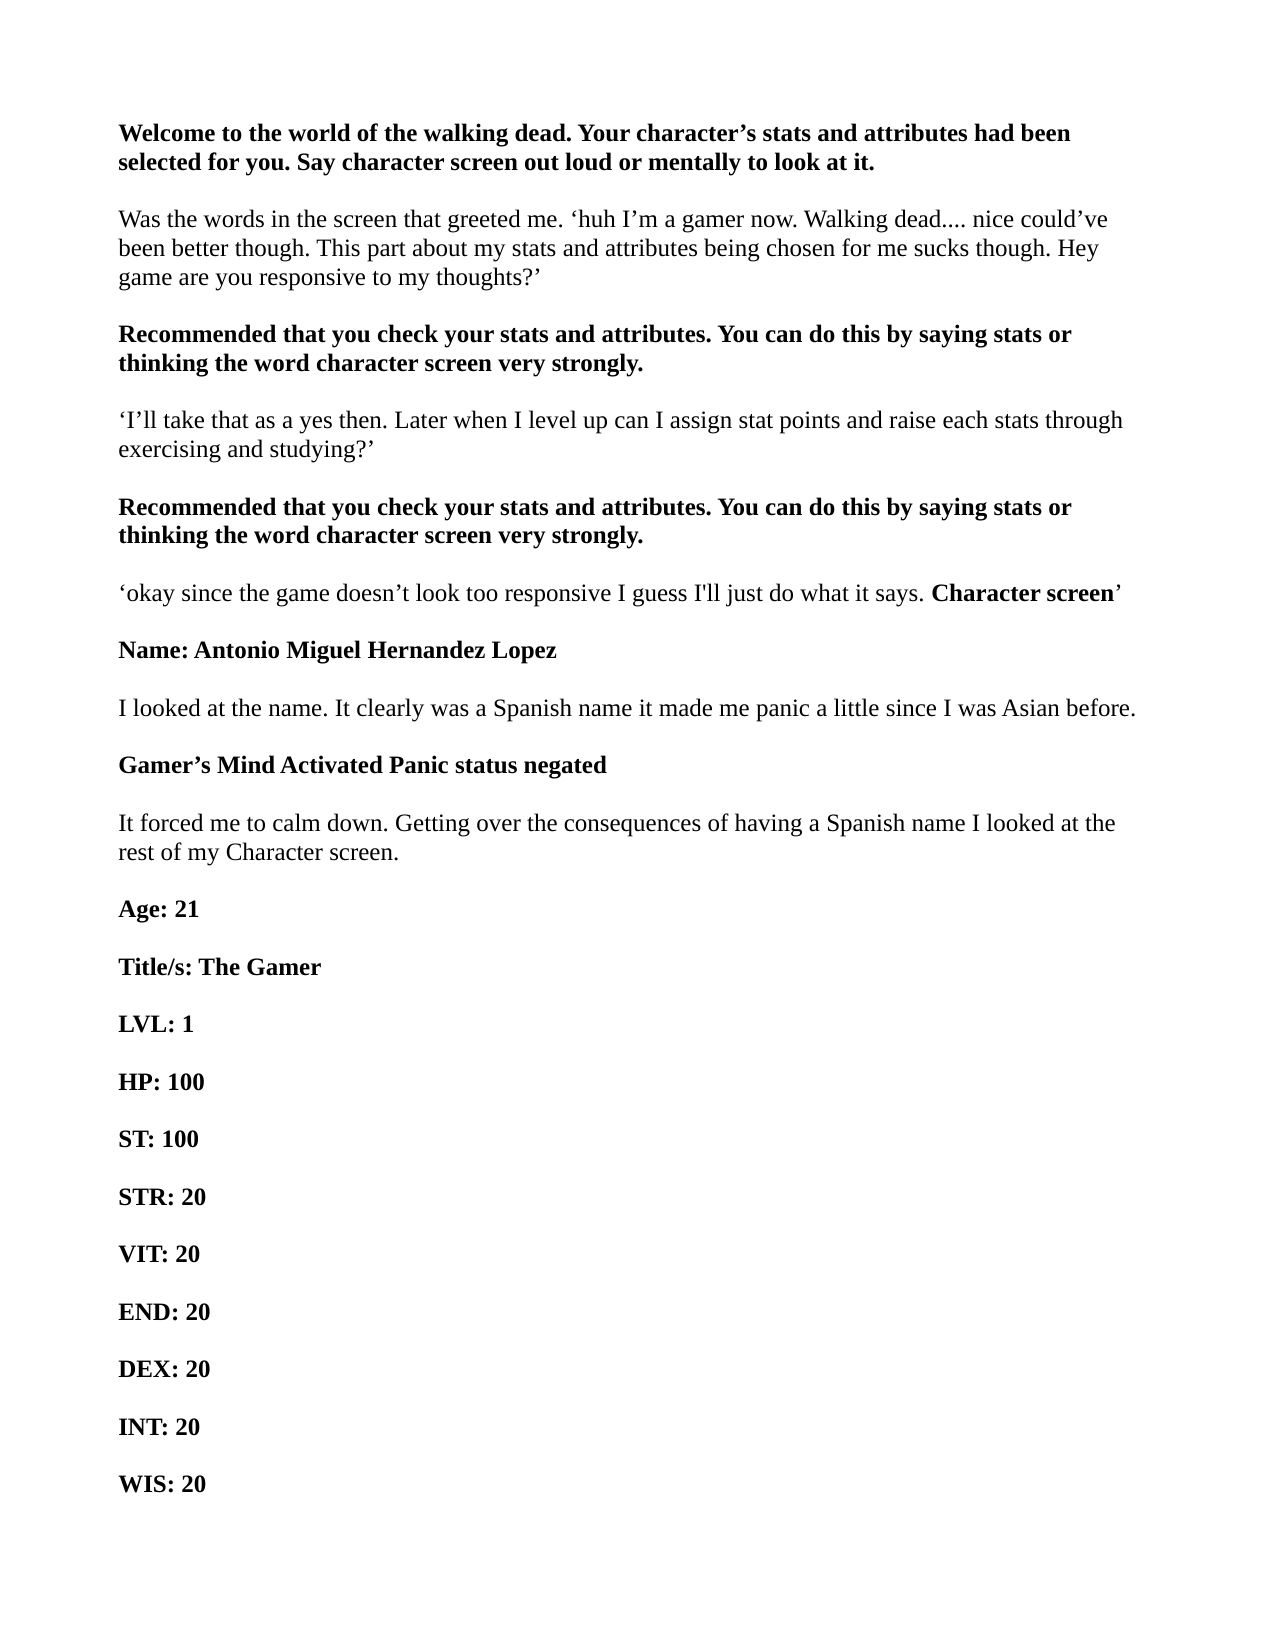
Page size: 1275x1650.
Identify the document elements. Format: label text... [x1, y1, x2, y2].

text END: 20 [118, 1297, 1157, 1326]
text DEX: 20 [118, 1354, 1157, 1383]
text It forced me to calm down. Getting over the consequences of having a Spanish name I looked at the rest of my Character screen. [118, 808, 1157, 866]
text VIT: 20 [118, 1239, 1157, 1268]
text INT: 20 [118, 1412, 1157, 1441]
text HP: 100 [118, 1067, 1157, 1096]
text Recommended that you check your stats and attributes. You can do this by saying stats or thinking the word character screen very strongly. [118, 492, 1157, 549]
text WIS: 20 [118, 1469, 1157, 1498]
text ‘I’ll take that as a yes then. Later when I level up can I assign stat points and raise each stats through exercising and studying?’ [118, 406, 1157, 463]
text ST: 100 [118, 1124, 1157, 1153]
text ‘okay since the game doesn’t look too responsive I guess I'll just do what it says. Character screen’ [118, 578, 1157, 607]
text Welcome to the world of the walking dead. Your character’s stats and attributes had been selected for you. Say character screen out loud or mentally to look at it. [118, 118, 1157, 176]
text Gamer’s Mind Activated Panic status negated [118, 751, 1157, 779]
text Recommended that you check your stats and attributes. You can do this by saying stats or thinking the word character screen very strongly. [118, 319, 1157, 377]
text I looked at the name. It clearly was a Spanish name it made me panic a little since I was Asian before. [118, 693, 1157, 722]
text STR: 20 [118, 1153, 1157, 1211]
text Title/s: The Gamer [118, 952, 1157, 981]
text LVL: 1 [118, 1009, 1157, 1038]
text Was the words in the screen that greeted me. ‘huh I’m a gamer now. Walking dead.... nice could’ve been better though. This part about my stats and attributes being chosen for me sucks though. Hey game are you responsive to my thoughts?’ [118, 204, 1157, 291]
text Age: 21 [118, 894, 1157, 923]
text Name: Antonio Miguel Hernandez Lopez [118, 636, 1157, 664]
